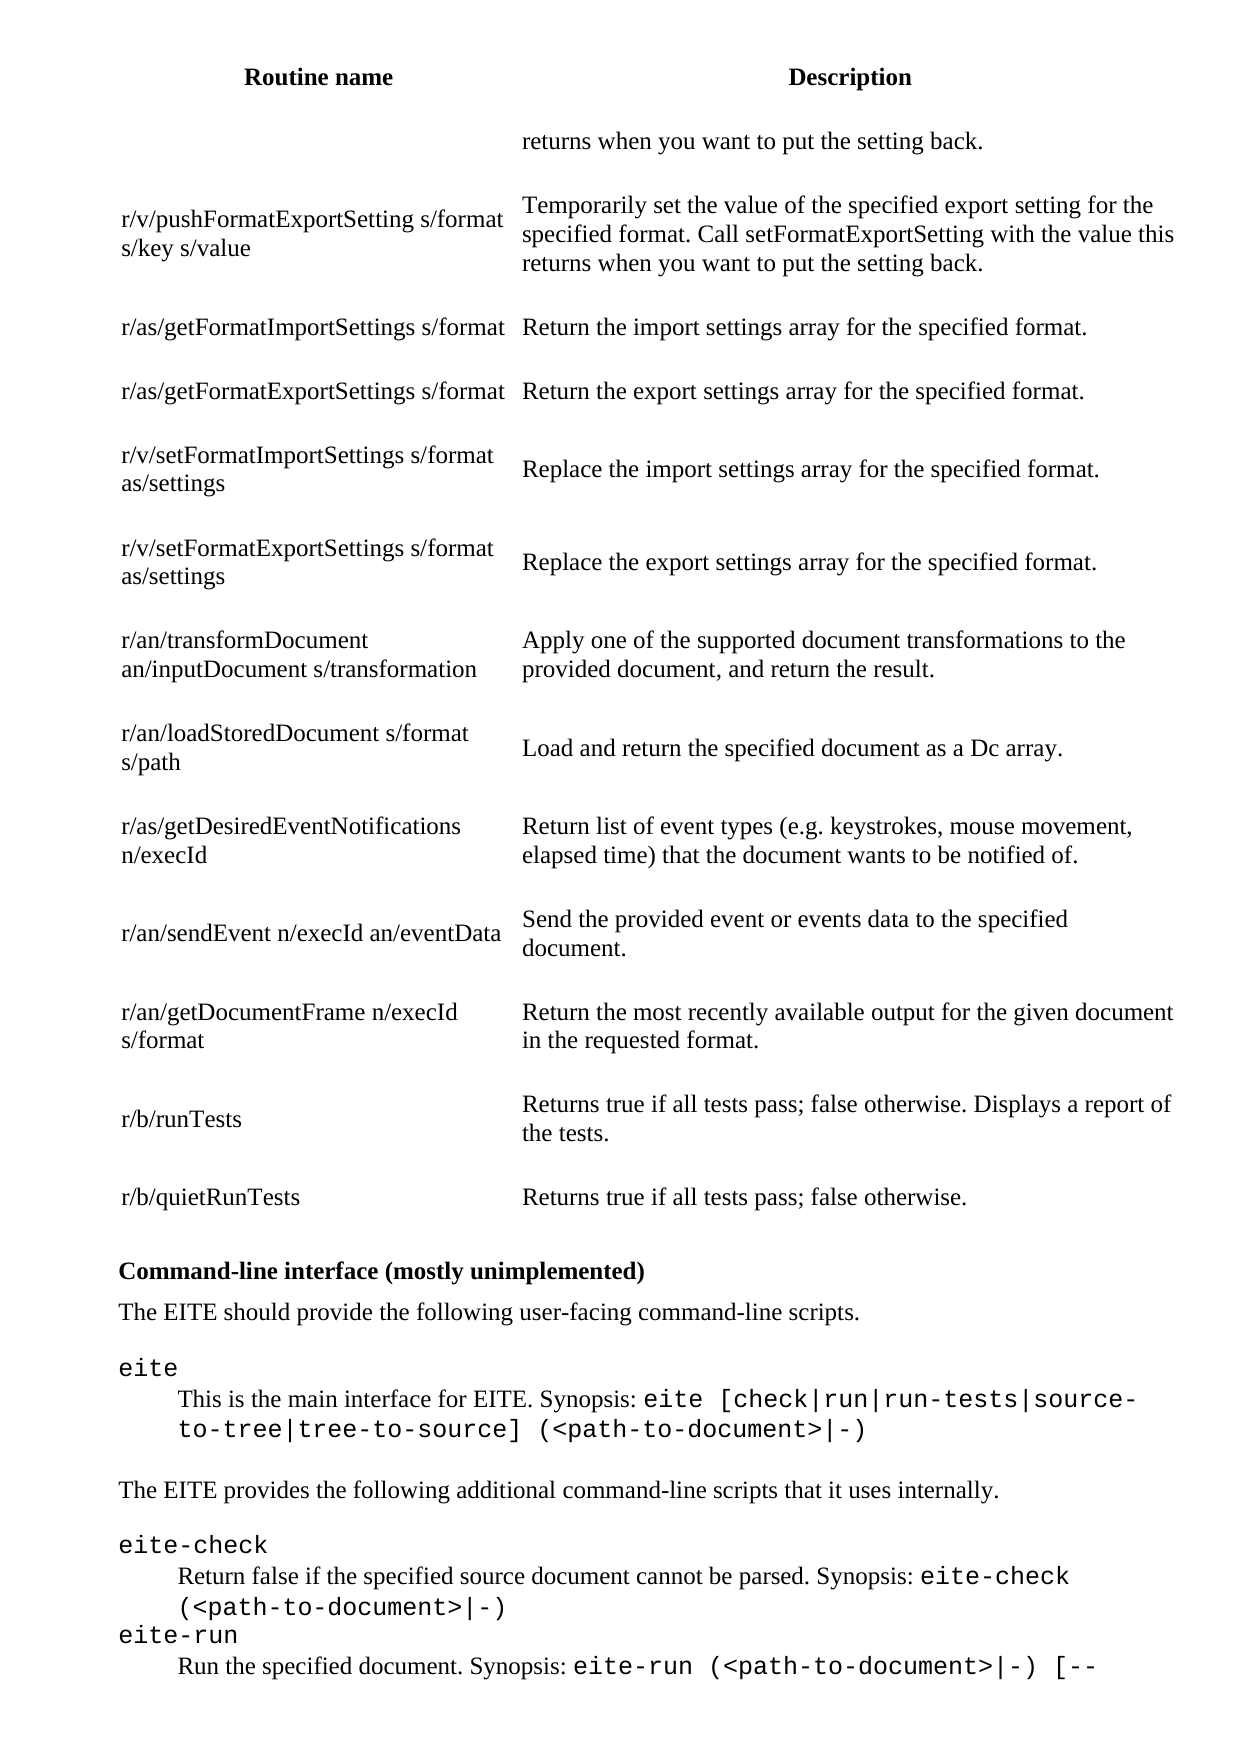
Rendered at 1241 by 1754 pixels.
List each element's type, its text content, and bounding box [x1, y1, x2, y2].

subtitle eite-check [118, 1533, 1181, 1561]
table_cell Load and return the specified document as a Dc array. [519, 715, 1181, 808]
table_cell r/b/quietRunTests [118, 1179, 519, 1243]
table_cell [118, 123, 519, 187]
table_cell returns when you want to put the setting back. [519, 123, 1181, 187]
table_cell Return the import settings array for the specified format. [519, 309, 1181, 373]
subtitle eite-run [118, 1623, 1181, 1651]
table_cell Return the export settings array for the specified format. [519, 373, 1181, 437]
table_cell Returns true if all tests pass; false otherwise. Displays a report of the tests. [519, 1087, 1181, 1179]
table_cell r/an/loadStoredDocument s/format s/path [118, 715, 519, 808]
text The EITE should provide the following user-facing command-line scripts. [118, 1297, 1181, 1326]
list This is the main interface for EITE. Synopsis: eite [check|run|run-tests|source-to-tree|tree-to-source] (<path-to-document>|-) [177, 1384, 1181, 1445]
table_cell r/v/setFormatExportSettings s/format as/settings [118, 530, 519, 622]
list Run the specified document. Synopsis: eite-run (<path-to-document>|-) [-- [177, 1651, 1181, 1682]
table_cell Replace the import settings array for the specified format. [519, 437, 1181, 530]
table_cell r/as/getDesiredEventNotifications n/execId [118, 808, 519, 901]
table_cell Return list of event types (e.g. keystrokes, mouse movement, elapsed time) that the document wants to be notified of. [519, 808, 1181, 901]
table_cell r/b/runTests [118, 1087, 519, 1179]
table_cell r/an/getDocumentFrame n/execId s/format [118, 994, 519, 1087]
table_cell r/as/getFormatImportSettings s/format [118, 309, 519, 373]
table_cell r/v/pushFormatExportSetting s/format s/key s/value [118, 187, 519, 309]
subtitle eite [118, 1355, 1181, 1384]
table_cell Send the provided event or events data to the specified document. [519, 901, 1181, 994]
table_header Description [519, 59, 1181, 123]
table_cell r/as/getFormatExportSettings s/format [118, 373, 519, 437]
table_cell Replace the export settings array for the specified format. [519, 530, 1181, 622]
table_cell Returns true if all tests pass; false otherwise. [519, 1179, 1181, 1243]
table_cell Temporarily set the value of the specified export setting for the specified format. Call setFormatExportSetting with the value this returns when you want to put the setting back. [519, 187, 1181, 309]
table_cell r/an/sendEvent n/execId an/eventData [118, 901, 519, 994]
table_cell r/an/transformDocument an/inputDocument s/transformation [118, 623, 519, 715]
subtitle Command-line interface (mostly unimplemented) [118, 1256, 1181, 1285]
list Return false if the specified source document cannot be parsed. Synopsis: eite-check (<path-to-document>|-) [177, 1561, 1181, 1623]
table_header Routine name [118, 59, 519, 123]
table_cell r/v/setFormatImportSettings s/format as/settings [118, 437, 519, 530]
text The EITE provides the following additional command-line scripts that it uses internally. [118, 1475, 1181, 1504]
table_cell Return the most recently available output for the given document in the requested format. [519, 994, 1181, 1087]
table_cell Apply one of the supported document transformations to the provided document, and return the result. [519, 623, 1181, 715]
